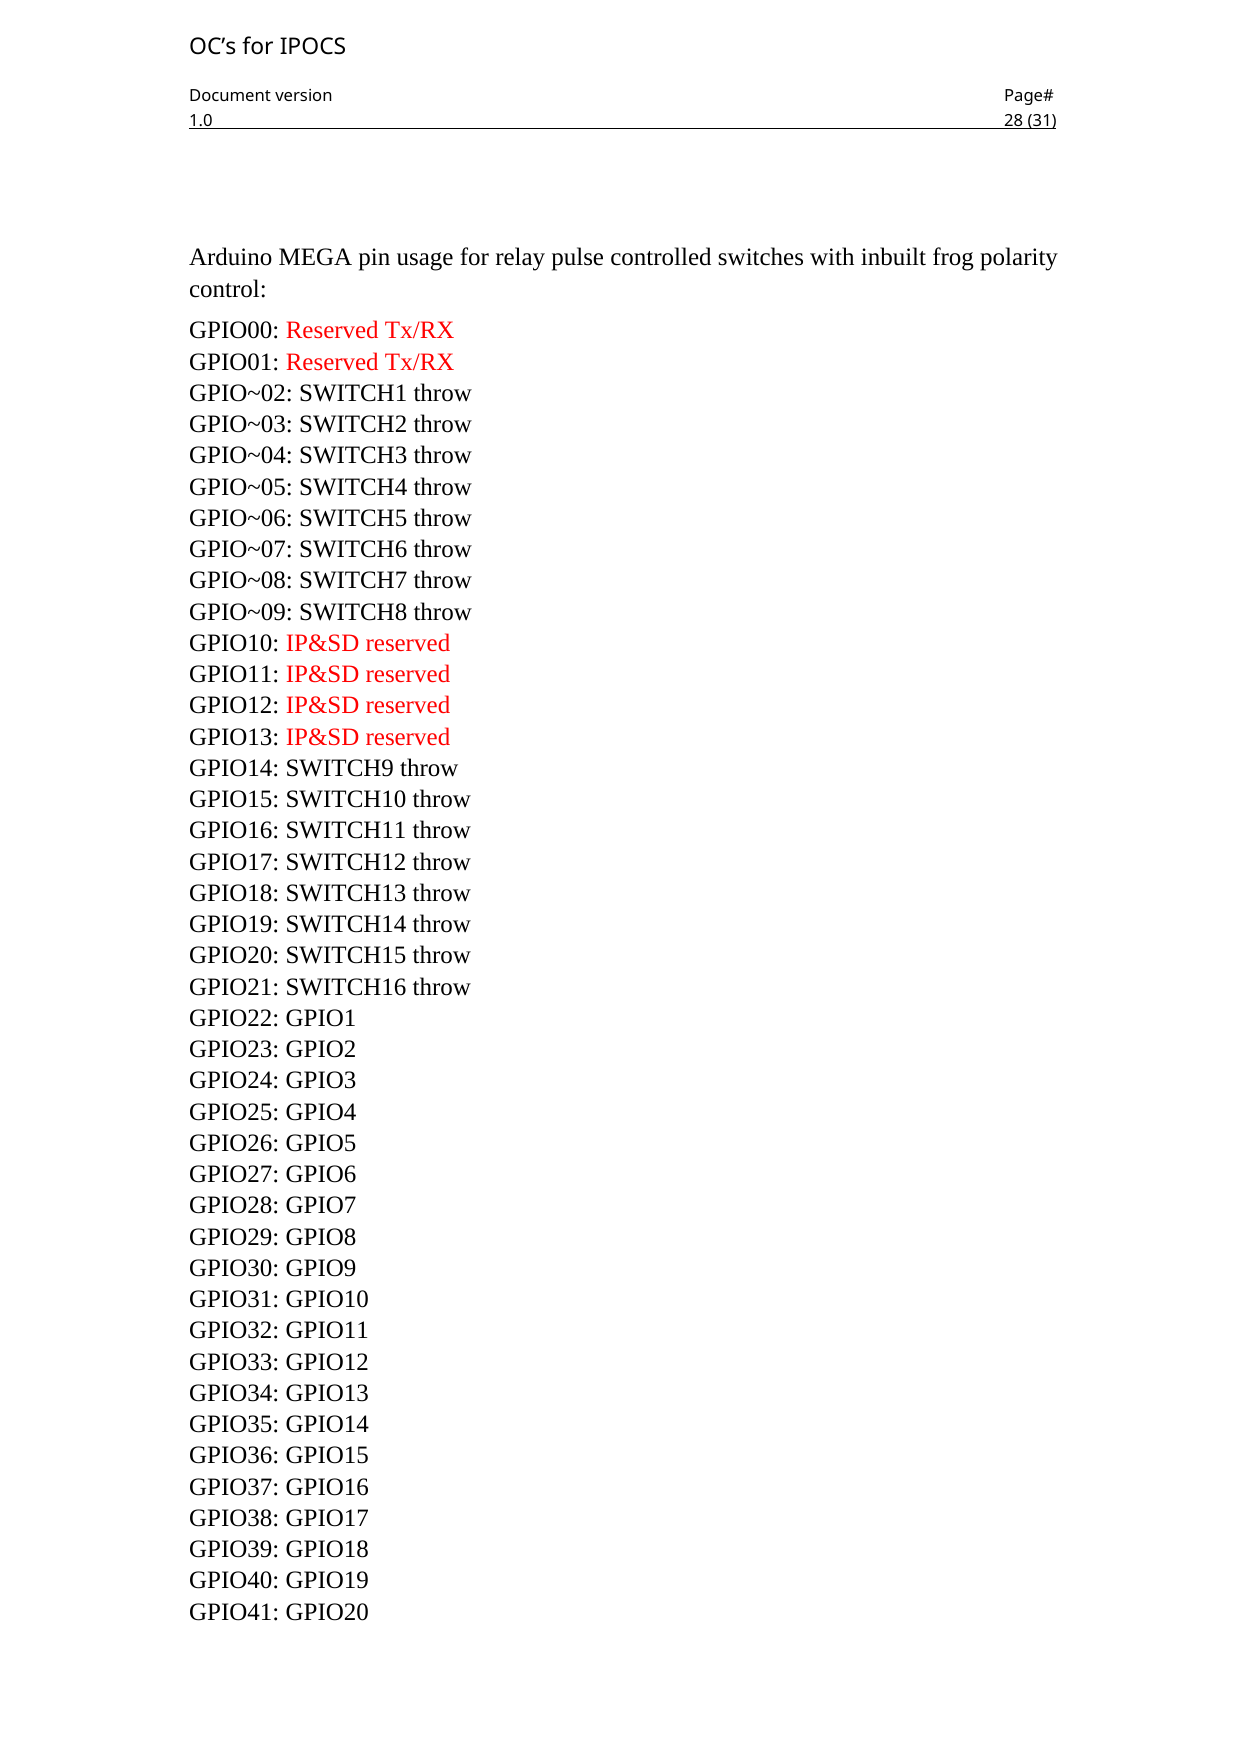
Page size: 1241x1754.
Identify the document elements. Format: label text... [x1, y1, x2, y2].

text Arduino MEGA pin usage for relay pulse controlled switches with inbuilt frog polarity control: [189, 240, 1122, 302]
text GPIO00: Reserved Tx/RX GPIO01: Reserved Tx/RX GPIO~02: SWITCH1 throw GPIO~03: SWITCH2 throw GPIO~04: SWITCH3 throw GPIO~05: SWITCH4 throw GPIO~06: SWITCH5 throw GPIO~07: SWITCH6 throw GPIO~08: SWITCH7 throw GPIO~09: SWITCH8 throw GPIO10: IP&SD reserved GPIO11: IP&SD reserved GPIO12: IP&SD reserved GPIO13: IP&SD reserved GPIO14: SWITCH9 throw GPIO15: SWITCH10 throw GPIO16: SWITCH11 throw GPIO17: SWITCH12 throw GPIO18: SWITCH13 throw GPIO19: SWITCH14 throw GPIO20: SWITCH15 throw GPIO21: SWITCH16 throw GPIO22: GPIO1 GPIO23: GPIO2 GPIO24: GPIO3 GPIO25: GPIO4 GPIO26: GPIO5 GPIO27: GPIO6 GPIO28: GPIO7 GPIO29: GPIO8 GPIO30: GPIO9 GPIO31: GPIO10 GPIO32: GPIO11 GPIO33: GPIO12 GPIO34: GPIO13 GPIO35: GPIO14 GPIO36: GPIO15 GPIO37: GPIO16 GPIO38: GPIO17 GPIO39: GPIO18 GPIO40: GPIO19 GPIO41: GPIO20 [189, 313, 1122, 1625]
